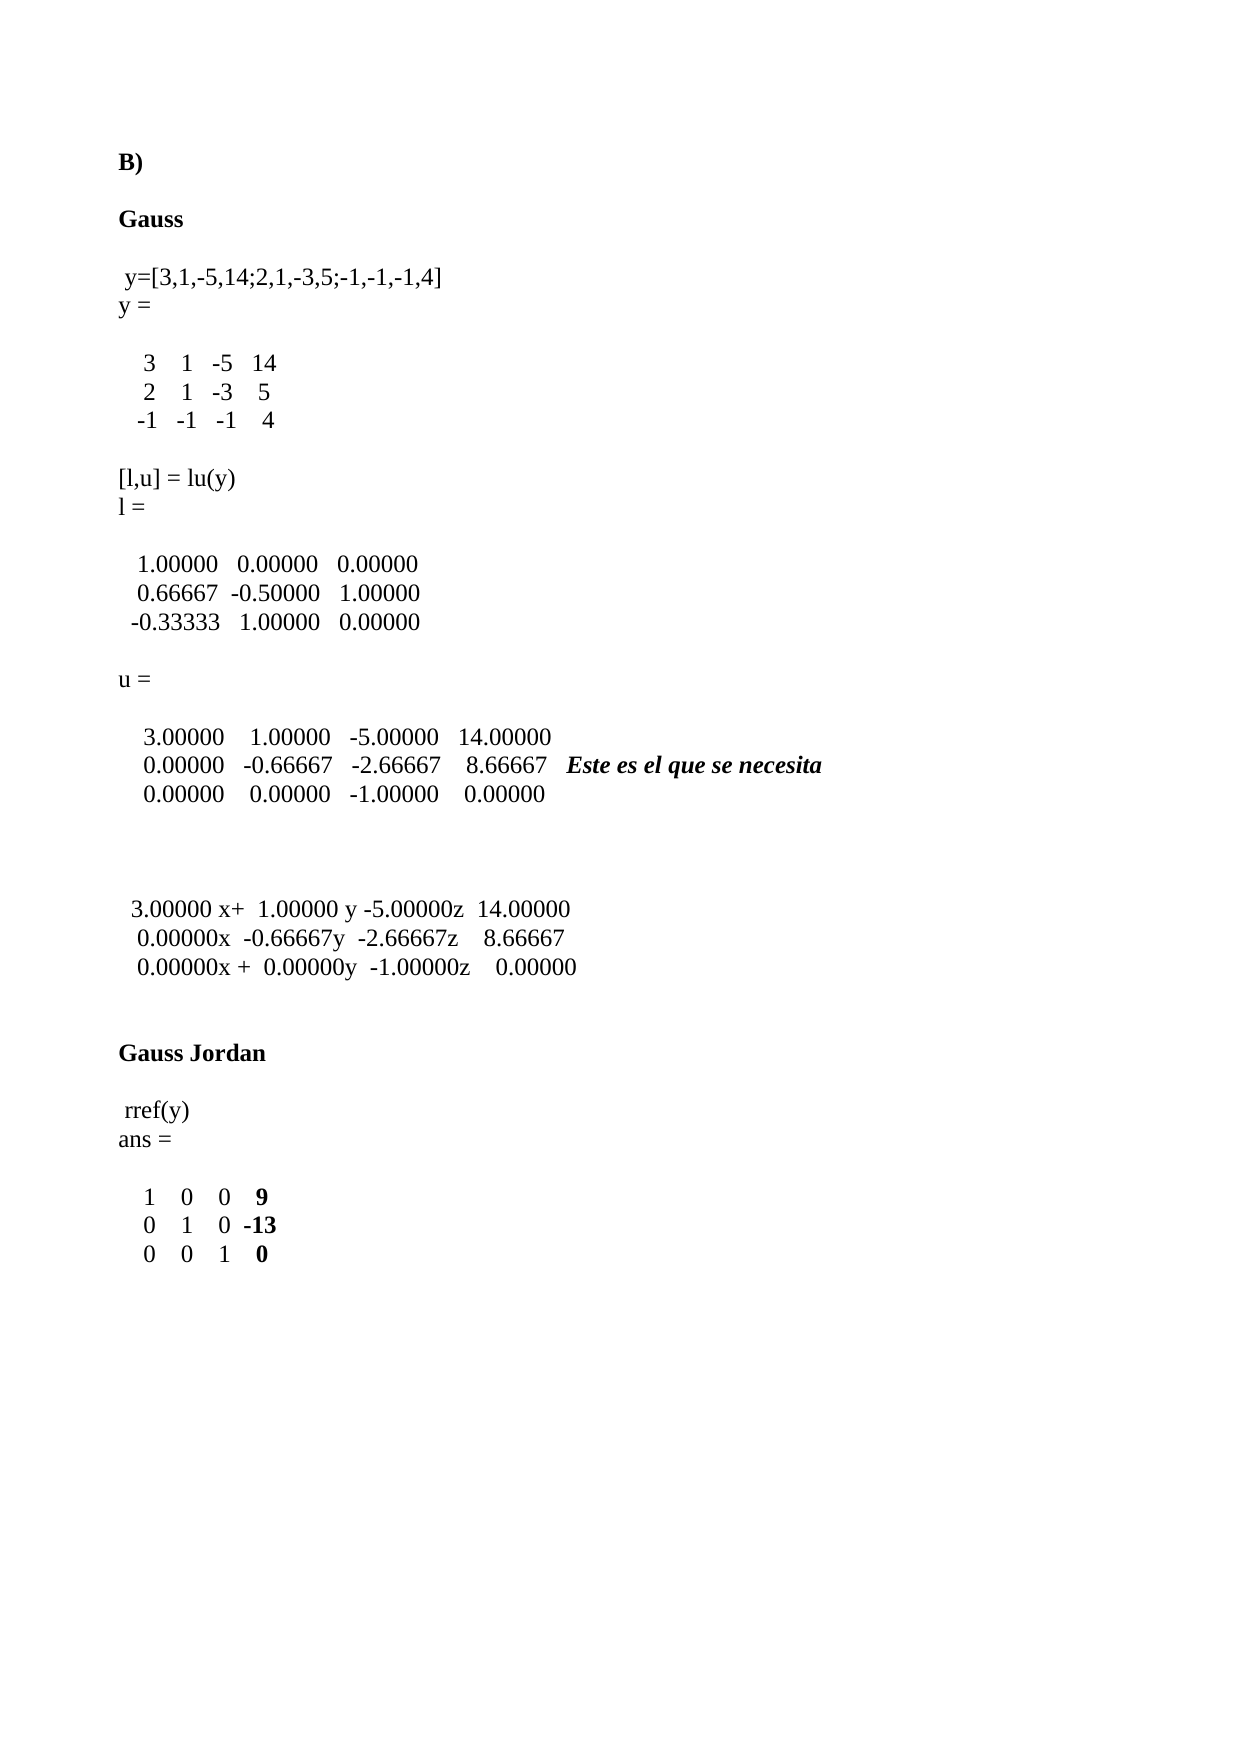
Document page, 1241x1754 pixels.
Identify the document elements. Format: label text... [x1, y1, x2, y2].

text l = [118, 492, 1122, 521]
text 0.00000x -0.66667y -2.66667z 8.66667 [118, 923, 1122, 952]
text 0.00000 -0.66667 -2.66667 8.66667 Este es el que se necesita [118, 751, 1122, 779]
text 3 1 -5 14 [118, 348, 1122, 377]
text -1 -1 -1 4 [118, 406, 1122, 434]
text B) [118, 147, 1122, 176]
text 0.00000x + 0.00000y -1.00000z 0.00000 [118, 952, 1122, 981]
text rref(y) [118, 1096, 1122, 1124]
text 0 0 1 0 [118, 1239, 1122, 1268]
text y=[3,1,-5,14;2,1,-3,5;-1,-1,-1,4] [118, 262, 1122, 291]
text -0.33333 1.00000 0.00000 [118, 607, 1122, 636]
text 3.00000 1.00000 -5.00000 14.00000 [118, 722, 1122, 751]
text ans = [118, 1124, 1122, 1153]
text u = [118, 664, 1122, 693]
text 0.00000 0.00000 -1.00000 0.00000 [118, 779, 1122, 808]
text y = [118, 291, 1122, 319]
text 0.66667 -0.50000 1.00000 [118, 578, 1122, 607]
text Gauss [118, 204, 1122, 233]
text [l,u] = lu(y) [118, 463, 1122, 492]
text 0 1 0 -13 [118, 1211, 1122, 1239]
text 3.00000 x+ 1.00000 y -5.00000z 14.00000 [118, 894, 1122, 923]
text 1.00000 0.00000 0.00000 [118, 549, 1122, 578]
text 1 0 0 9 [118, 1182, 1122, 1211]
text 2 1 -3 5 [118, 377, 1122, 406]
text Gauss Jordan [118, 1038, 1122, 1067]
